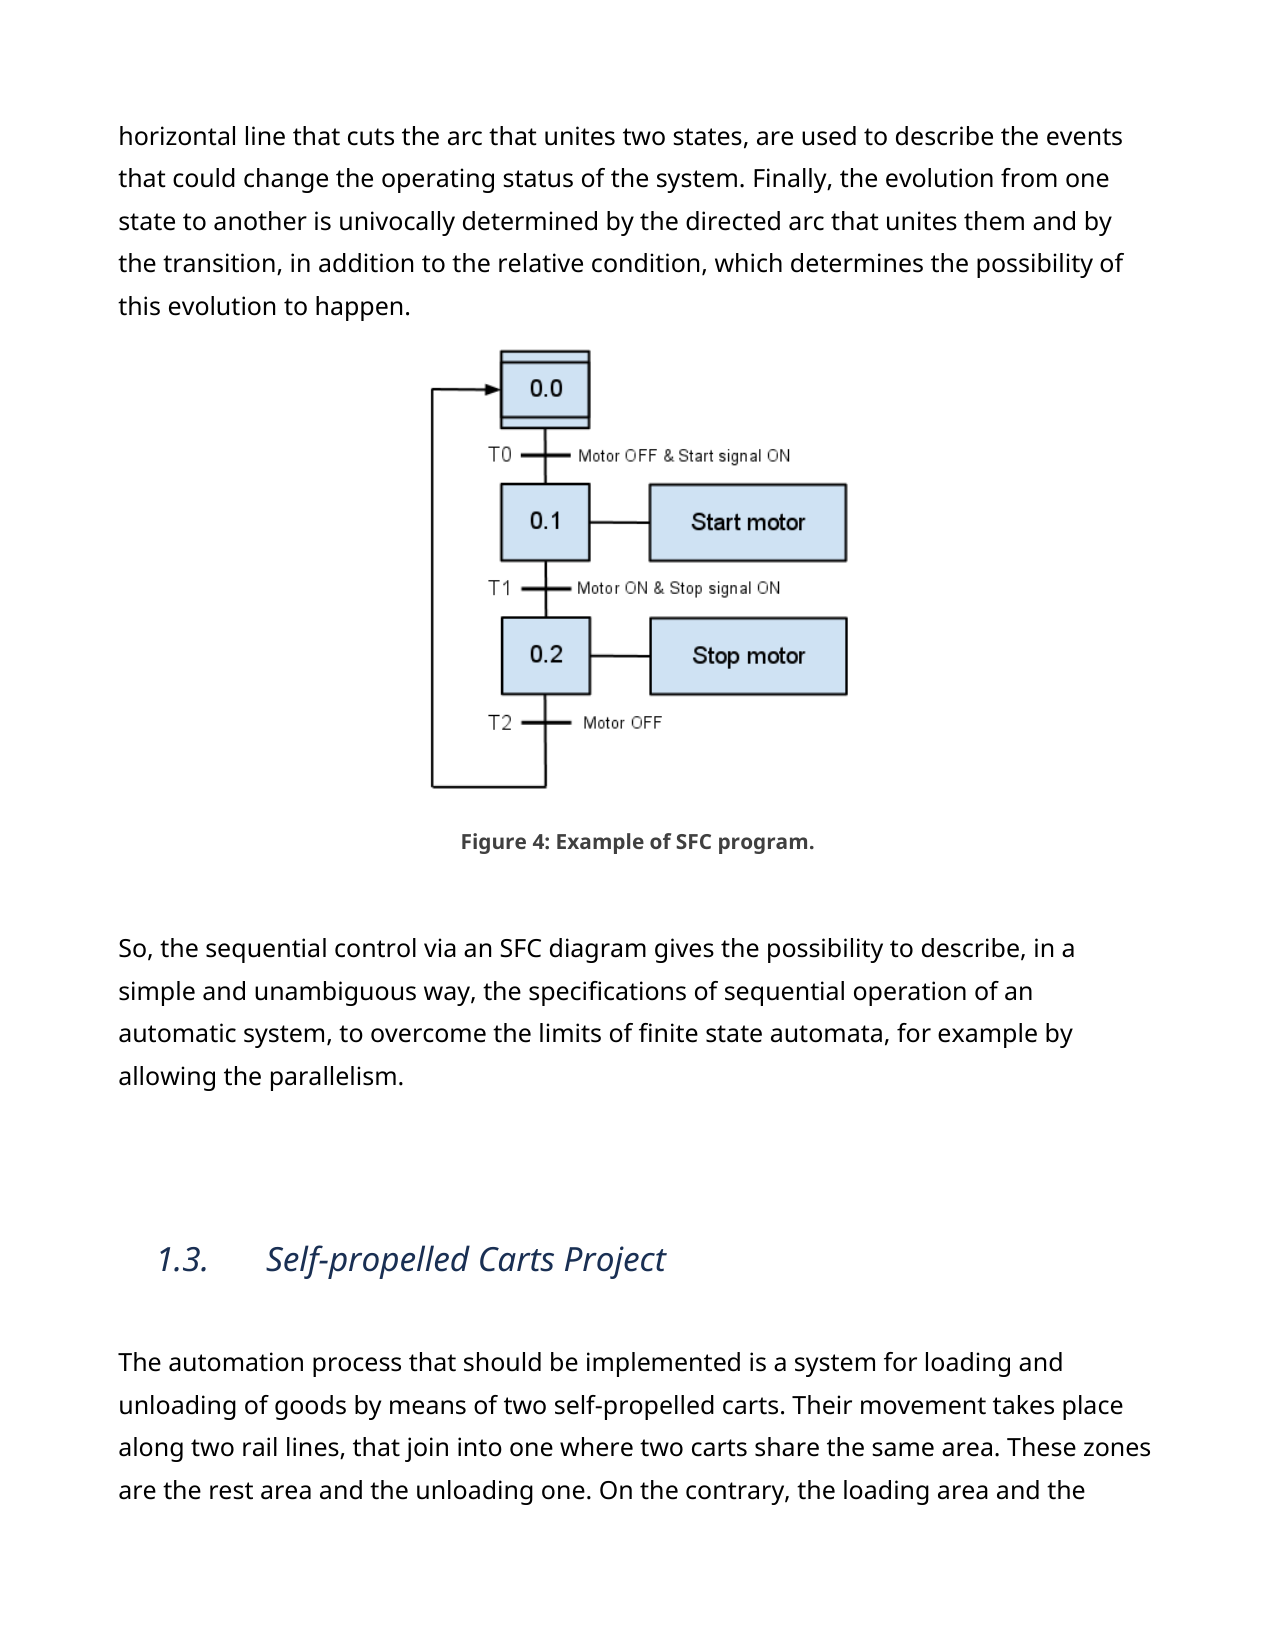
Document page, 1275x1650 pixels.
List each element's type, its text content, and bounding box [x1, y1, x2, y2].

picture [417, 347, 858, 802]
text The automation process that should be implemented is a system for loading and unloading of goods by means of two self-propelled carts. Their movement takes place along two rail lines, that join into one where two carts share the same area. These zones are the rest area and the unloading one. On the contrary, the loading area and the [118, 1345, 1157, 1506]
text Figure 4: Example of SFC program. [118, 827, 1157, 855]
text horizontal line that cuts the arc that unites two states, are used to describe the events that could change the operating status of the system. Finally, the evolution from one state to another is univocally determined by the directed arc that unites them and by the transition, in addition to the relative condition, which determines the possibility of this evolution to happen. [118, 118, 1157, 322]
text So, the sequential control via an SFC diagram gives the possibility to describe, in a simple and unambiguous way, the specifications of sequential operation of an automatic system, to overcome the limits of finite state automata, for example by allowing the parallelism. [118, 931, 1157, 1093]
subtitle Self-propelled Carts Project [155, 1236, 1157, 1281]
